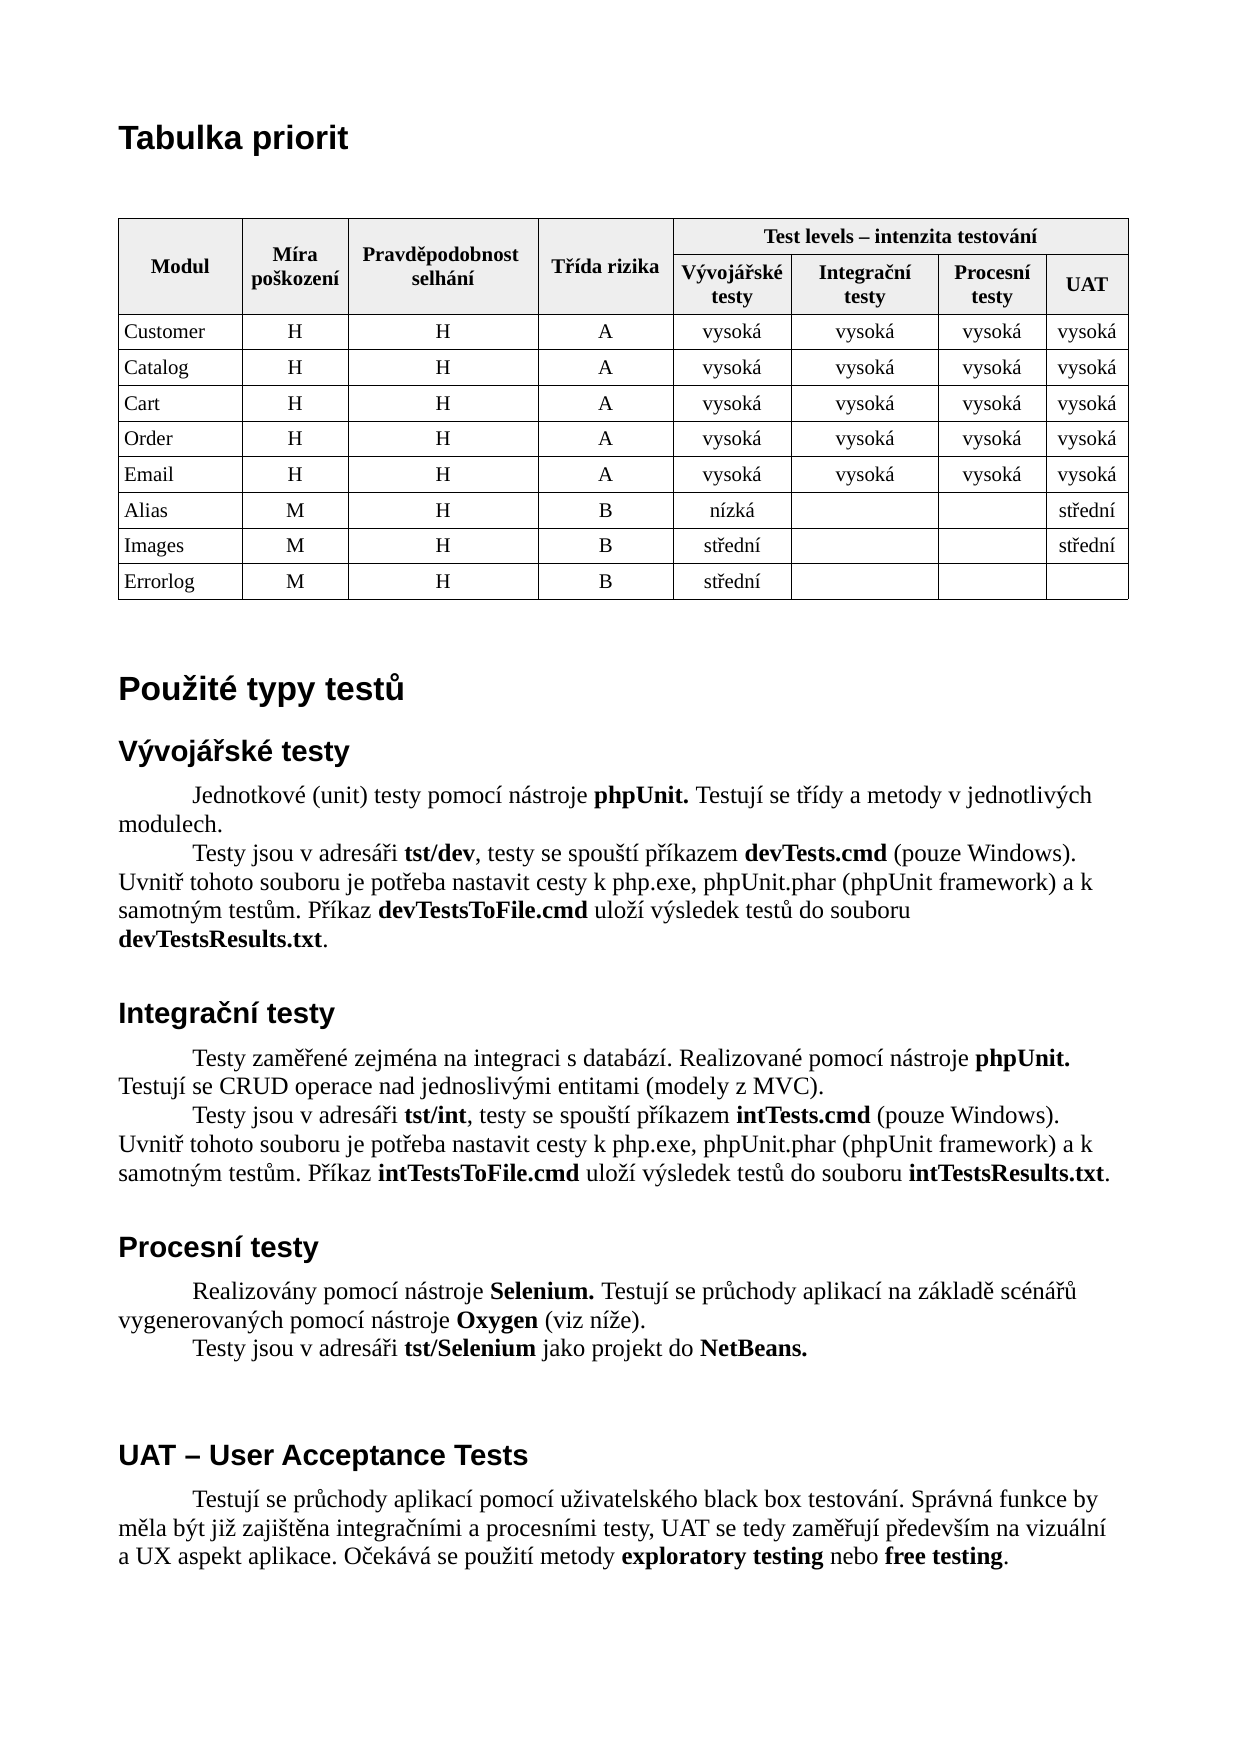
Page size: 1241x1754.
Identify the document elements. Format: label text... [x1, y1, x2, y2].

table_cell vysoká [792, 386, 938, 421]
table_cell Customer [119, 315, 242, 349]
table_cell vysoká [674, 422, 791, 456]
table_cell H [349, 422, 538, 456]
table_cell vysoká [1047, 315, 1128, 349]
table_cell A [539, 386, 673, 421]
table_cell Alias [119, 493, 242, 527]
table_cell H [243, 350, 348, 385]
table_cell H [349, 315, 538, 349]
table_cell vysoká [1047, 422, 1128, 456]
table_cell H [243, 422, 348, 456]
table_cell [939, 493, 1046, 527]
table_cell [939, 529, 1046, 563]
table_cell vysoká [792, 315, 938, 349]
table_cell A [539, 457, 673, 492]
table_cell A [539, 422, 673, 456]
table_cell [1047, 564, 1128, 599]
table_cell vysoká [792, 422, 938, 456]
table_cell Catalog [119, 350, 242, 385]
table_cell Cart [119, 386, 242, 421]
table_cell Vývojářské testy [674, 255, 791, 314]
table_cell vysoká [1047, 386, 1128, 421]
table_cell B [539, 529, 673, 563]
table_cell B [539, 493, 673, 527]
text Testy zaměřené zejména na integraci s databází. Realizované pomocí nástroje phpUnit. Testují se CRUD operace nad jednoslivými entitami (modely z MVC). [118, 1043, 1122, 1100]
table_cell M [243, 493, 348, 527]
text Jednotkové (unit) testy pomocí nástroje phpUnit. Testují se třídy a metody v jednotlivých modulech. [118, 781, 1122, 838]
table_cell [792, 529, 938, 563]
table_cell M [243, 529, 348, 563]
table_cell B [539, 564, 673, 599]
table_header Míra poškození [243, 219, 348, 314]
subtitle Integrační testy [118, 996, 1122, 1030]
subtitle Procesní testy [118, 1230, 1122, 1263]
text Testy jsou v adresáři tst/Selenium jako projekt do NetBeans. [118, 1333, 1122, 1362]
table_cell H [349, 350, 538, 385]
table_cell A [539, 350, 673, 385]
table_cell H [349, 529, 538, 563]
table_cell vysoká [1047, 350, 1128, 385]
table_cell Procesní testy [939, 255, 1046, 314]
table_cell H [243, 315, 348, 349]
table_cell nízká [674, 493, 791, 527]
table_header Třída rizika [539, 219, 673, 314]
table_cell [792, 493, 938, 527]
table_cell Order [119, 422, 242, 456]
table_header Pravděpodobnost selhání [349, 219, 538, 314]
table_cell vysoká [939, 422, 1046, 456]
table_cell H [349, 386, 538, 421]
table_cell střední [674, 564, 791, 599]
text Testy jsou v adresáři tst/dev, testy se spouští příkazem devTests.cmd (pouze Windows). Uvnitř tohoto souboru je potřeba nastavit cesty k php.exe, phpUnit.phar (phpUnit framework) a k samotným testům. Příkaz devTestsToFile.cmd uloží výsledek testů do souboru devTestsResults.txt. [118, 838, 1122, 953]
subtitle Tabulka priorit [118, 118, 1122, 157]
table_cell střední [1047, 493, 1128, 527]
subtitle Použité typy testů [118, 669, 1122, 707]
table_cell A [539, 315, 673, 349]
subtitle Vývojářské testy [118, 734, 1122, 768]
table_cell H [349, 457, 538, 492]
table_cell vysoká [939, 386, 1046, 421]
table_header Modul [119, 219, 242, 314]
table_cell H [349, 493, 538, 527]
text Testy jsou v adresáři tst/int, testy se spouští příkazem intTests.cmd (pouze Windows). Uvnitř tohoto souboru je potřeba nastavit cesty k php.exe, phpUnit.phar (phpUnit framework) a k samotným testům. Příkaz intTestsToFile.cmd uloží výsledek testů do souboru intTestsResults.txt. [118, 1100, 1122, 1186]
subtitle UAT – User Acceptance Tests [118, 1438, 1122, 1471]
table_cell střední [1047, 529, 1128, 563]
table_cell Integrační testy [792, 255, 938, 314]
table_cell vysoká [792, 350, 938, 385]
table_cell M [243, 564, 348, 599]
table_cell vysoká [674, 386, 791, 421]
table_cell H [349, 564, 538, 599]
text Testují se průchody aplikací pomocí uživatelského black box testování. Správná funkce by měla být již zajištěna integračními a procesními testy, UAT se tedy zaměřují především na vizuální a UX aspekt aplikace. Očekává se použití metody exploratory testing nebo free testing. [118, 1484, 1122, 1599]
table_cell [939, 564, 1046, 599]
table_cell vysoká [674, 315, 791, 349]
table_cell vysoká [1047, 457, 1128, 492]
table_cell vysoká [939, 457, 1046, 492]
table_cell vysoká [792, 457, 938, 492]
table_cell UAT [1047, 255, 1128, 314]
table_cell [792, 564, 938, 599]
table_cell H [243, 386, 348, 421]
table_cell Email [119, 457, 242, 492]
table_cell Errorlog [119, 564, 242, 599]
table_cell vysoká [674, 457, 791, 492]
table_cell H [243, 457, 348, 492]
table_cell vysoká [939, 315, 1046, 349]
table_cell střední [674, 529, 791, 563]
table_cell vysoká [939, 350, 1046, 385]
table_cell Images [119, 529, 242, 563]
text Realizovány pomocí nástroje Selenium. Testují se průchody aplikací na základě scénářů vygenerovaných pomocí nástroje Oxygen (viz níže). [118, 1276, 1122, 1333]
table_cell vysoká [674, 350, 791, 385]
table_header Test levels – intenzita testování [674, 219, 1128, 254]
